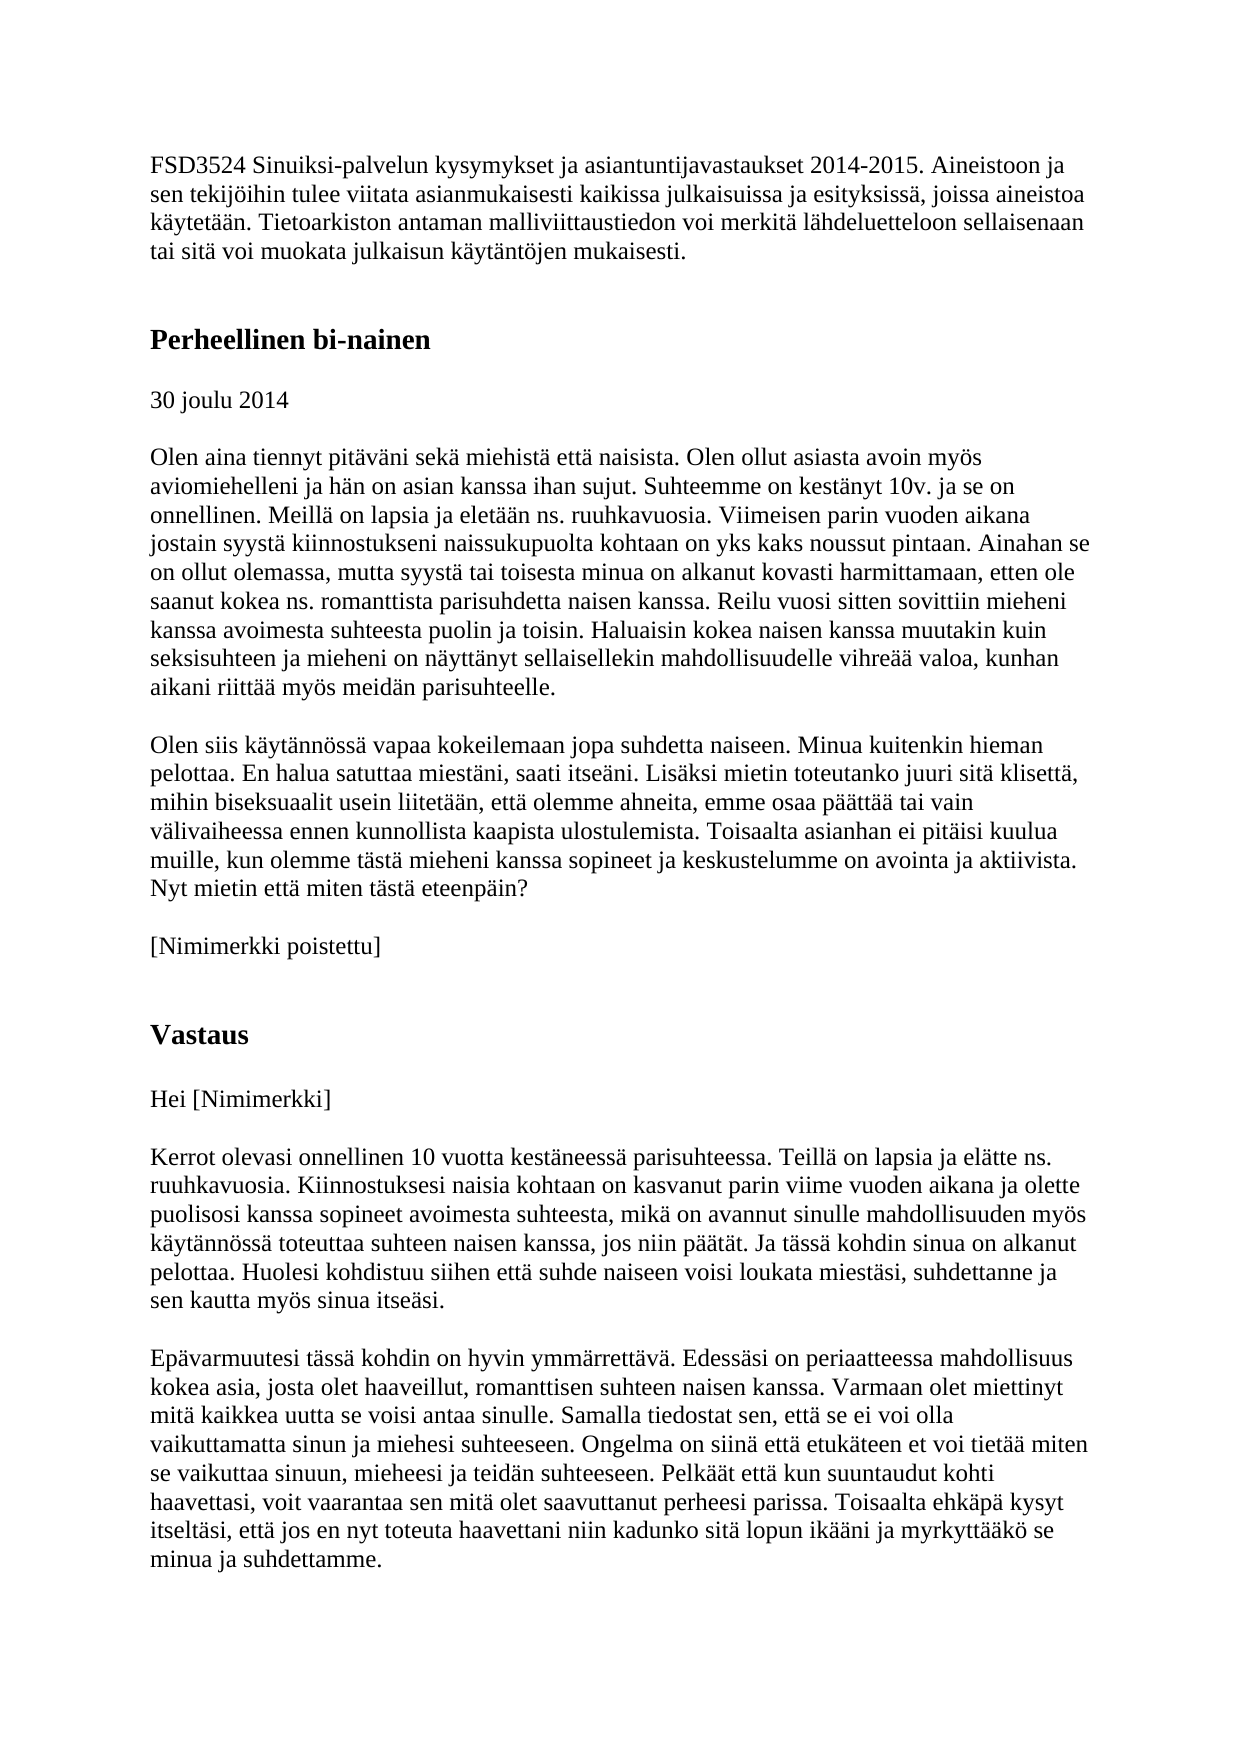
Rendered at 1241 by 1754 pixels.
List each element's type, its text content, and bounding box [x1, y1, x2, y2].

text Hei [Nimimerkki] Kerrot olevasi onnellinen 10 vuotta kestäneessä parisuhteessa. Teillä on lapsia ja elätte ns. ruuhkavuosia. Kiinnostuksesi naisia kohtaan on kasvanut parin viime vuoden aikana ja olette puolisosi kanssa sopineet avoimesta suhteesta, mikä on avannut sinulle mahdollisuuden myös käytännössä toteuttaa suhteen naisen kanssa, jos niin päätät. Ja tässä kohdin sinua on alkanut pelottaa. Huolesi kohdistuu siihen että suhde naiseen voisi loukata miestäsi, suhdettanne ja sen kautta myös sinua itseäsi. Epävarmuutesi tässä kohdin on hyvin ymmärrettävä. Edessäsi on periaatteessa mahdollisuus kokea asia, josta olet haaveillut, romanttisen suhteen naisen kanssa. Varmaan olet miettinyt mitä kaikkea uutta se voisi antaa sinulle. Samalla tiedostat sen, että se ei voi olla vaikuttamatta sinun ja miehesi suhteeseen. Ongelma on siinä että etukäteen et voi tietää miten se vaikuttaa sinuun, mieheesi ja teidän suhteeseen. Pelkäät että kun suuntaudut kohti haavettasi, voit vaarantaa sen mitä olet saavuttanut perheesi parissa. Toisaalta ehkäpä kysyt itseltäsi, että jos en nyt toteuta haavettani niin kadunko sitä lopun ikääni ja myrkyttääkö se minua ja suhdettamme. [150, 1084, 1090, 1602]
text FSD3524 Sinuiksi-palvelun kysymykset ja asiantuntijavastaukset 2014-2015. Aineistoon ja sen tekijöihin tulee viitata asianmukaisesti kaikissa julkaisuissa ja esityksissä, joissa aineistoa käytetään. Tietoarkiston antaman malliviittaustiedon voi merkitä lähdeluetteloon sellaisenaan tai sitä voi muokata julkaisun käytäntöjen mukaisesti. [150, 150, 1090, 265]
text Perheellinen bi-nainen [150, 322, 1090, 356]
text 30 joulu 2014 [150, 385, 1090, 413]
text Olen aina tiennyt pitäväni sekä miehistä että naisista. Olen ollut asiasta avoin myös aviomiehelleni ja hän on asian kanssa ihan sujut. Suhteemme on kestänyt 10v. ja se on onnellinen. Meillä on lapsia ja eletään ns. ruuhkavuosia. Viimeisen parin vuoden aikana jostain syystä kiinnostukseni naissukupuolta kohtaan on yks kaks noussut pintaan. Ainahan se on ollut olemassa, mutta syystä tai toisesta minua on alkanut kovasti harmittamaan, etten ole saanut kokea ns. romanttista parisuhdetta naisen kanssa. Reilu vuosi sitten sovittiin mieheni kanssa avoimesta suhteesta puolin ja toisin. Haluaisin kokea naisen kanssa muutakin kuin seksisuhteen ja mieheni on näyttänyt sellaisellekin mahdollisuudelle vihreää valoa, kunhan aikani riittää myös meidän parisuhteelle. Olen siis käytännössä vapaa kokeilemaan jopa suhdetta naiseen. Minua kuitenkin hieman pelottaa. En halua satuttaa miestäni, saati itseäni. Lisäksi mietin toteutanko juuri sitä klisettä, mihin biseksuaalit usein liitetään, että olemme ahneita, emme osaa päättää tai vain välivaiheessa ennen kunnollista kaapista ulostulemista. Toisaalta asianhan ei pitäisi kuulua muille, kun olemme tästä mieheni kanssa sopineet ja keskustelumme on avointa ja aktiivista. Nyt mietin että miten tästä eteenpäin? [150, 442, 1090, 902]
text Vastaus [150, 1017, 1090, 1051]
text [Nimimerkki poistettu] [150, 931, 1090, 960]
